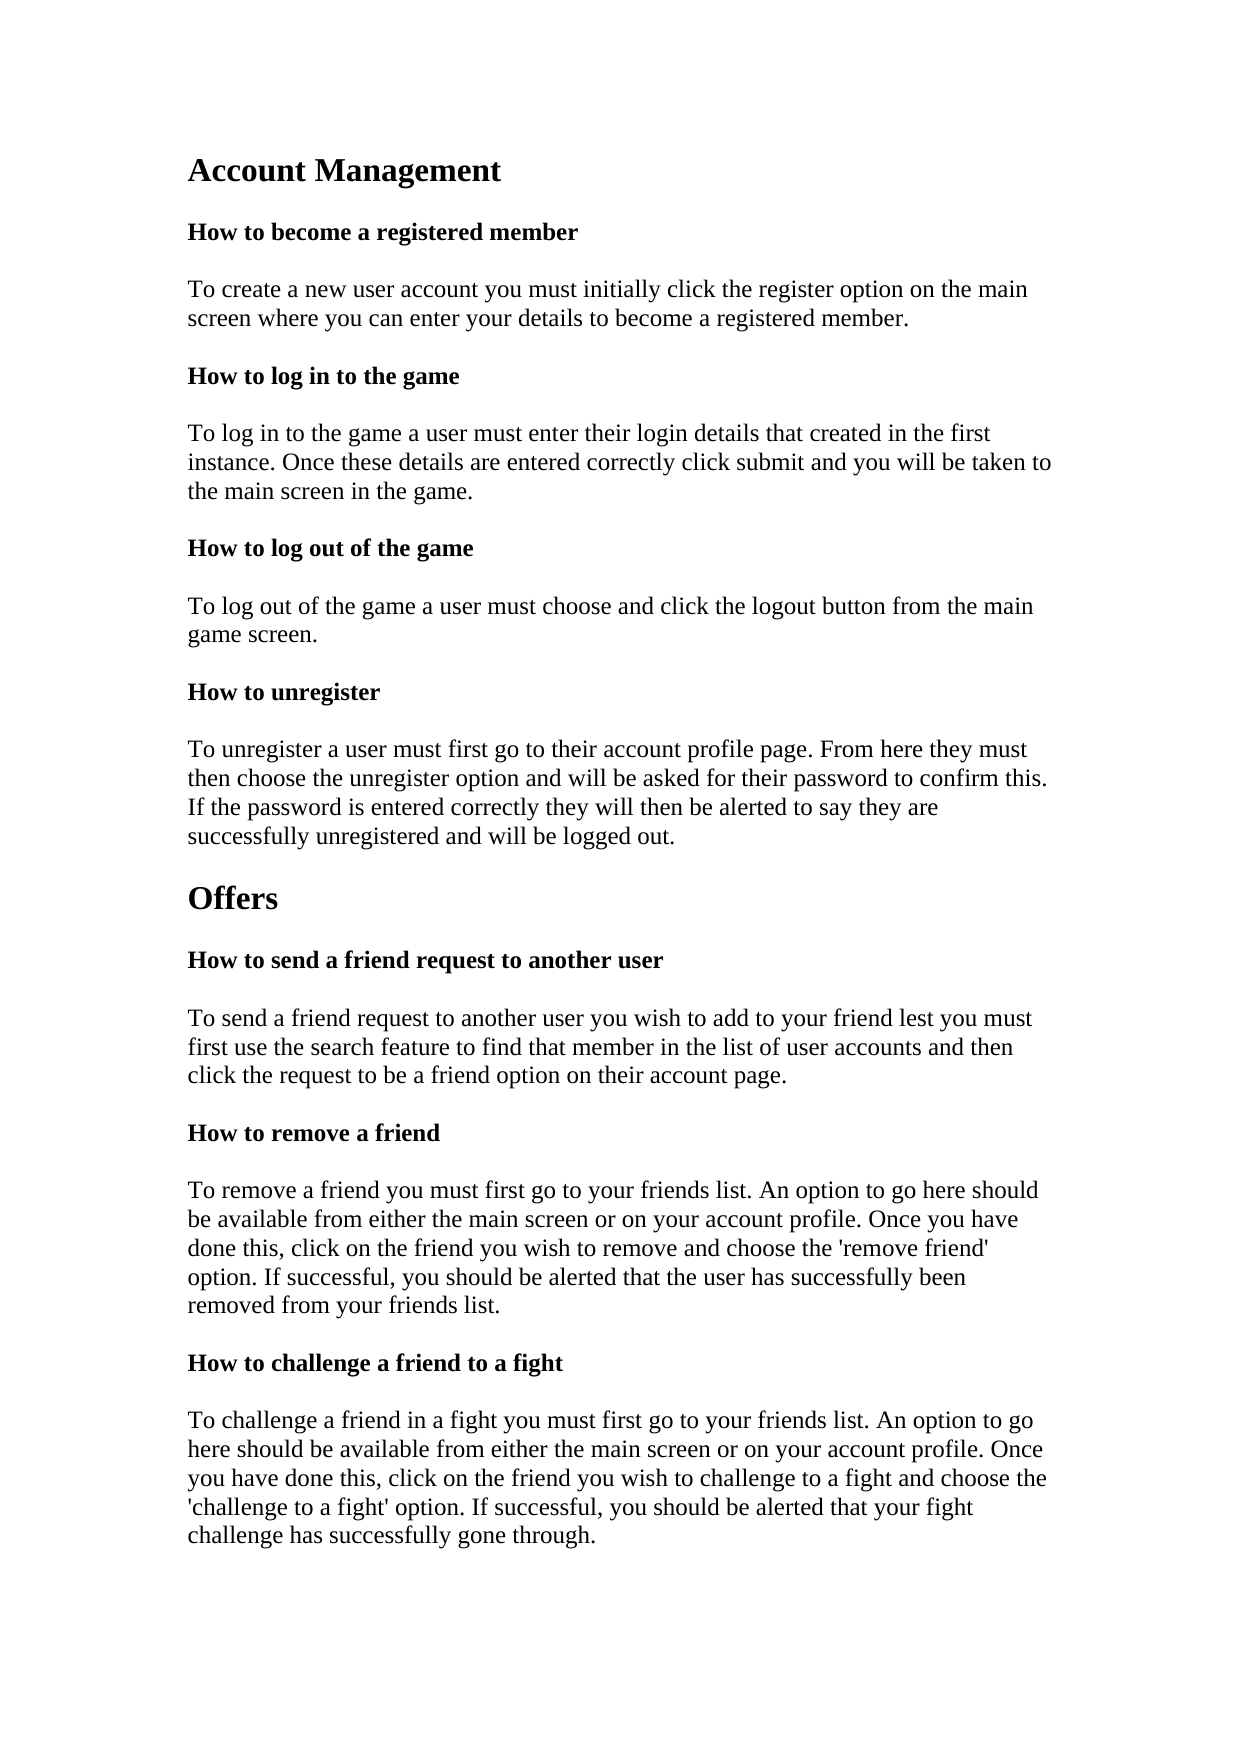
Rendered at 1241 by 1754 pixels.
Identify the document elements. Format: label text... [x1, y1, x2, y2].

text To unregister a user must first go to their account profile page. From here they must then choose the unregister option and will be asked for their password to confirm this. If the password is entered correctly they will then be alerted to say they are successfully unregistered and will be logged out. [187, 734, 1053, 849]
text Account Management [187, 150, 1053, 188]
text Offers [187, 878, 1053, 917]
text To remove a friend you must first go to your friends list. An option to go here should be available from either the main screen or on your account profile. Once you have done this, click on the friend you wish to remove and choose the 'remove friend' option. If successful, you should be alerted that the user has successfully been removed from your friends list. [187, 1175, 1053, 1319]
text How to become a registered member [187, 217, 1053, 246]
text How to unregister [187, 677, 1053, 706]
text To log in to the game a user must enter their login details that created in the first instance. Once these details are entered correctly click submit and you will be taken to the main screen in the game. [187, 418, 1053, 504]
text To create a new user account you must initially click the register option on the main screen where you can enter your details to become a registered member. [187, 274, 1053, 332]
text To challenge a friend in a fight you must first go to your friends list. An option to go here should be available from either the main screen or on your account profile. Once you have done this, click on the friend you wish to challenge to a fight and choose the 'challenge to a fight' option. If successful, you should be alerted that your fight challenge has successfully gone through. [187, 1405, 1053, 1549]
text How to challenge a friend to a fight [187, 1348, 1053, 1377]
text How to log out of the game [187, 533, 1053, 562]
text How to log in to the game [187, 361, 1053, 389]
text To log out of the game a user must choose and click the logout button from the main game screen. [187, 591, 1053, 648]
text How to remove a friend [187, 1118, 1053, 1147]
text To send a friend request to another user you wish to add to your friend lest you must first use the search feature to find that member in the list of user accounts and then click the request to be a friend option on their account page. [187, 1003, 1053, 1089]
text How to send a friend request to another user [187, 945, 1053, 974]
